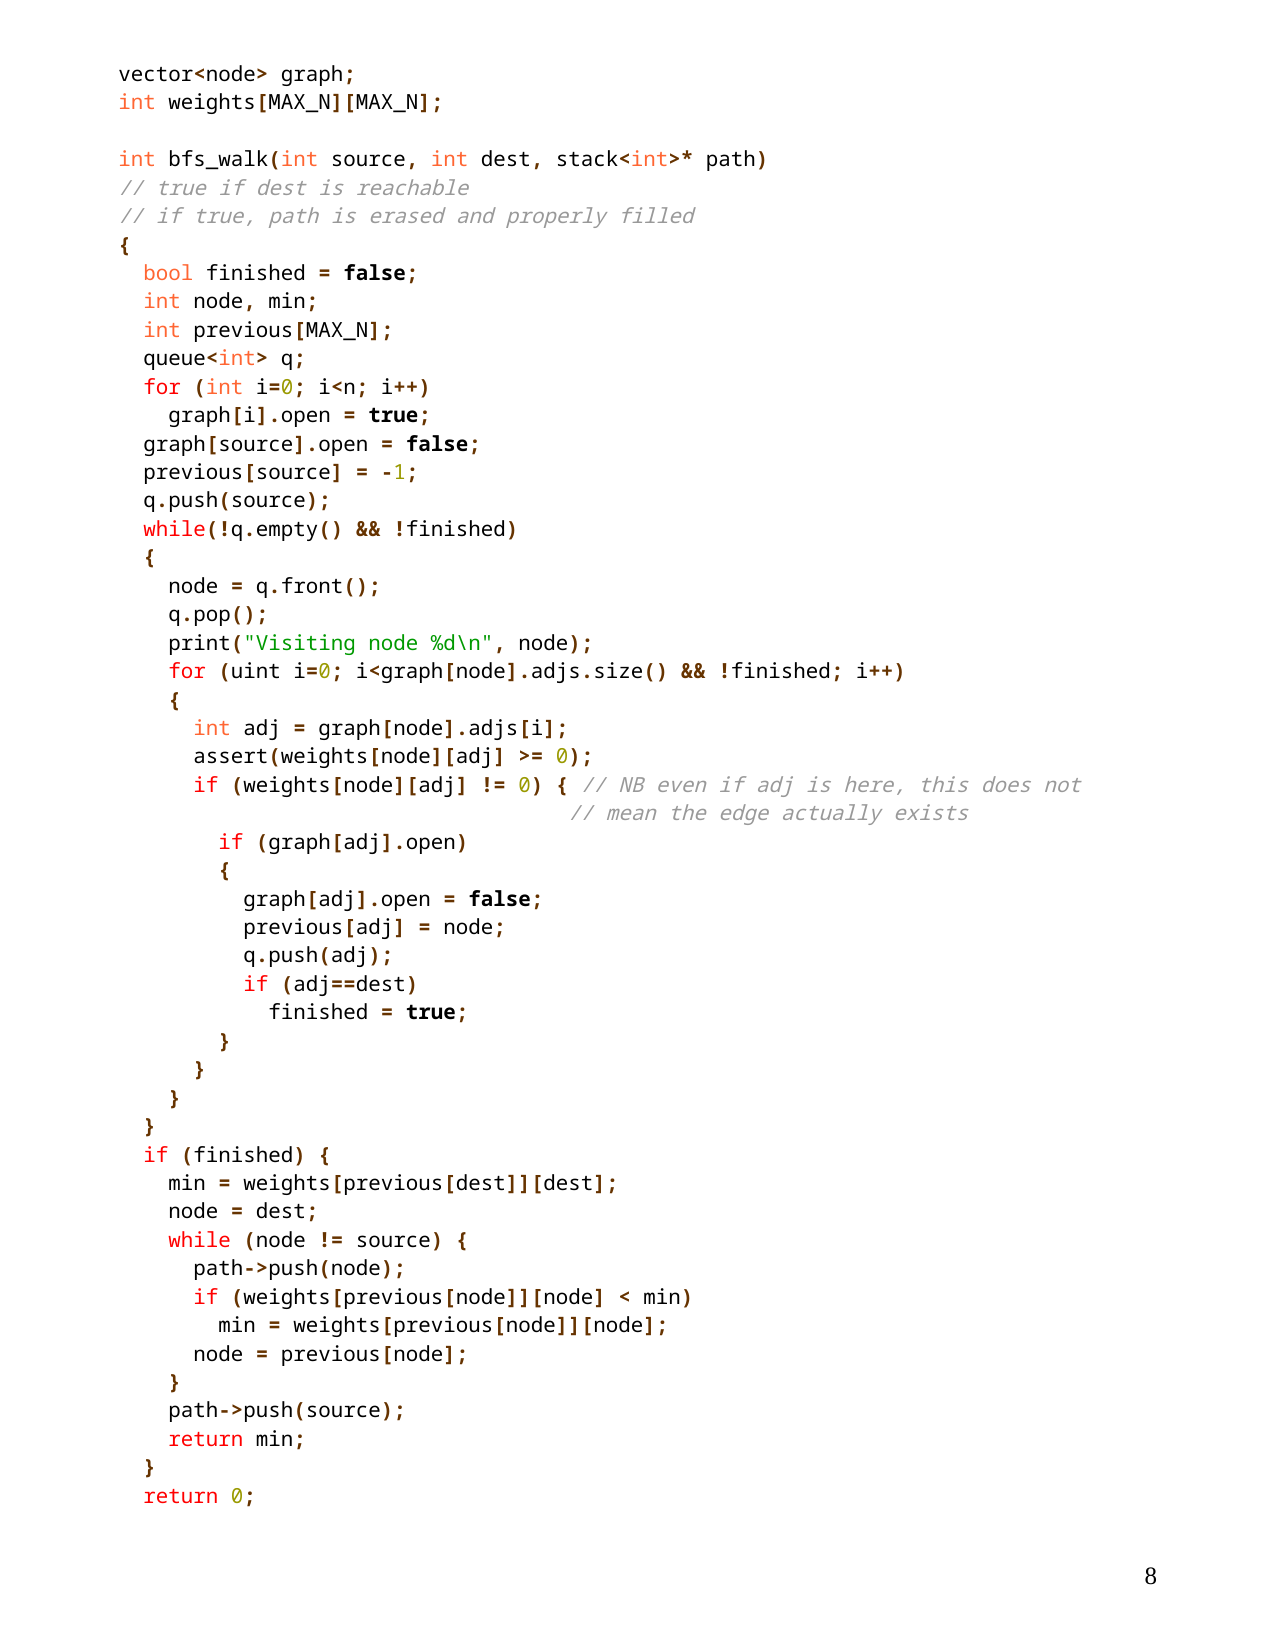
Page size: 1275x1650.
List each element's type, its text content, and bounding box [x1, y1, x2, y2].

text print("Visiting node %d\n", node); [118, 628, 1216, 656]
text int weights[MAX_N][MAX_N]; [118, 87, 1216, 116]
text for (uint i=0; i<graph[node].adjs.size() && !finished; i++) [118, 656, 1216, 685]
text { [118, 542, 1216, 571]
text q.push(adj); [118, 941, 1216, 969]
text graph[source].open = false; [118, 429, 1216, 457]
text // true if dest is reachable [118, 173, 1216, 201]
text path->push(node); [118, 1253, 1216, 1282]
text } [118, 1452, 1216, 1481]
text assert(weights[node][adj] >= 0); [118, 742, 1216, 770]
text for (int i=0; i<n; i++) [118, 372, 1216, 400]
text bool finished = false; [118, 258, 1216, 287]
text return min; [118, 1424, 1216, 1452]
text { [118, 230, 1216, 258]
text previous[adj] = node; [118, 912, 1216, 941]
text { [118, 855, 1216, 884]
text vector<node> graph; [118, 59, 1216, 87]
text if (weights[previous[node]][node] < min) [118, 1282, 1216, 1310]
text path->push(source); [118, 1396, 1216, 1424]
text if (weights[node][adj] != 0) { // NB even if adj is here, this does not [118, 770, 1216, 798]
text int node, min; [118, 287, 1216, 315]
text finished = true; [118, 997, 1216, 1026]
text graph[adj].open = false; [118, 884, 1216, 912]
text node = previous[node]; [118, 1339, 1216, 1367]
text while(!q.empty() && !finished) [118, 514, 1216, 542]
text int bfs_walk(int source, int dest, stack<int>* path) [118, 144, 1216, 173]
text q.push(source); [118, 486, 1216, 514]
text queue<int> q; [118, 343, 1216, 372]
text } [118, 1083, 1216, 1111]
text node = dest; [118, 1197, 1216, 1225]
text min = weights[previous[node]][node]; [118, 1310, 1216, 1339]
text { [118, 685, 1216, 713]
text // mean the edge actually exists [118, 798, 1216, 827]
text min = weights[previous[dest]][dest]; [118, 1168, 1216, 1197]
text previous[source] = -1; [118, 457, 1216, 486]
text while (node != source) { [118, 1225, 1216, 1253]
text node = q.front(); [118, 571, 1216, 599]
text } [118, 1367, 1216, 1396]
text q.pop(); [118, 599, 1216, 628]
text if (graph[adj].open) [118, 827, 1216, 855]
text // if true, path is erased and properly filled [118, 201, 1216, 230]
text } [118, 1026, 1216, 1054]
text } [118, 1054, 1216, 1083]
text graph[i].open = true; [118, 400, 1216, 429]
text int adj = graph[node].adjs[i]; [118, 713, 1216, 742]
text } [118, 1111, 1216, 1140]
text int previous[MAX_N]; [118, 315, 1216, 343]
text if (finished) { [118, 1140, 1216, 1168]
text return 0; [118, 1481, 1216, 1509]
text if (adj==dest) [118, 969, 1216, 997]
